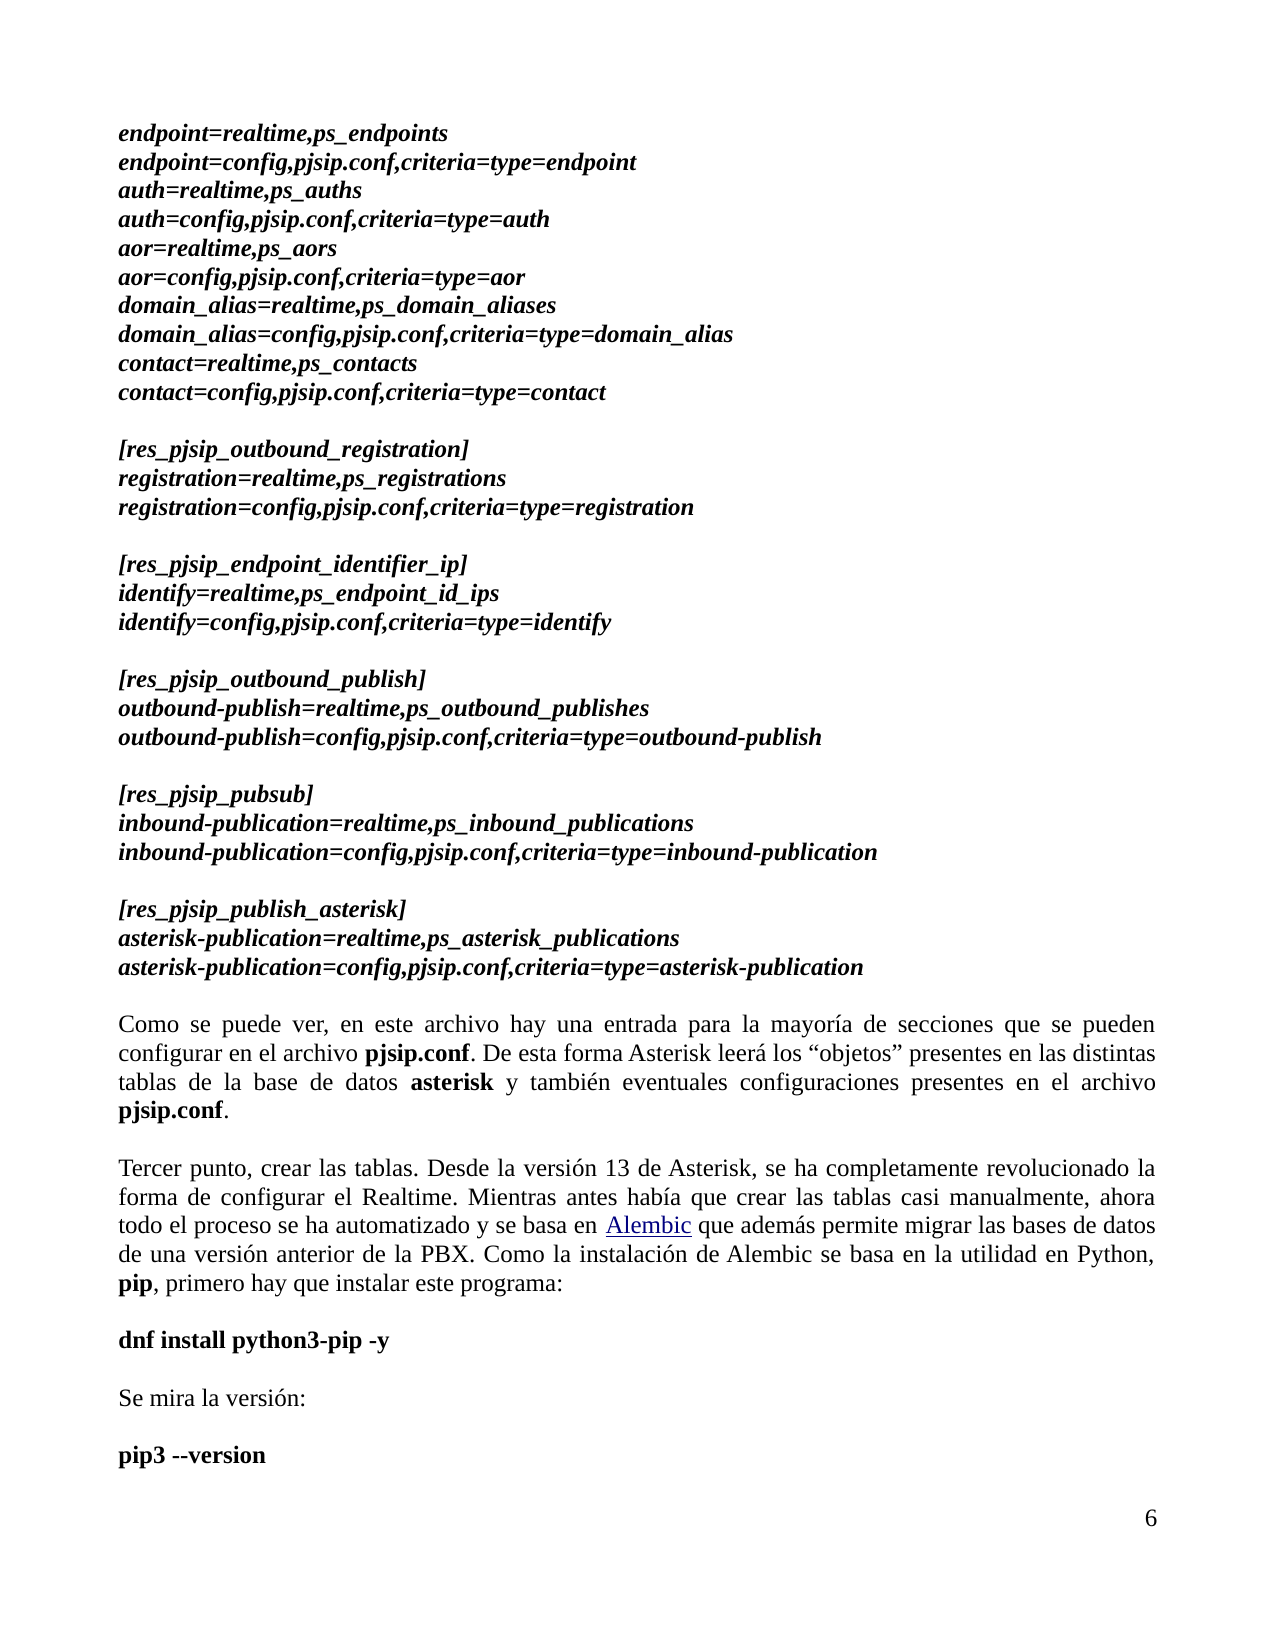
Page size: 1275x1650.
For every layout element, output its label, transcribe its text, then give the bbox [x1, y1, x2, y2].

text auth=realtime,ps_auths [118, 176, 1157, 204]
text Se mira la versión: [118, 1383, 1157, 1412]
text auth=config,pjsip.conf,criteria=type=auth [118, 204, 1157, 233]
text inbound-publication=config,pjsip.conf,criteria=type=inbound-publication [118, 837, 1157, 866]
text Tercer punto, crear las tablas. Desde la versión 13 de Asterisk, se ha completamente revolucionado la forma de configurar el Realtime. Mientras antes había que crear las tablas casi manualmente, ahora todo el proceso se ha automatizado y se basa en Alembic que además permite migrar las bases de datos de una versión anterior de la PBX. Como la instalación de Alembic se basa en la utilidad en Python, pip, primero hay que instalar este programa: [118, 1153, 1157, 1297]
text outbound-publish=realtime,ps_outbound_publishes [118, 693, 1157, 722]
text aor=config,pjsip.conf,criteria=type=aor [118, 262, 1157, 291]
text contact=realtime,ps_contacts [118, 348, 1157, 377]
text identify=config,pjsip.conf,criteria=type=identify [118, 607, 1157, 636]
text [res_pjsip_outbound_registration] [118, 434, 1157, 463]
text dnf install python3-pip -y [118, 1326, 1157, 1354]
text endpoint=config,pjsip.conf,criteria=type=endpoint [118, 147, 1157, 176]
text [res_pjsip_publish_asterisk] [118, 894, 1157, 923]
text outbound-publish=config,pjsip.conf,criteria=type=outbound-publish [118, 722, 1157, 751]
text contact=config,pjsip.conf,criteria=type=contact [118, 377, 1157, 406]
text endpoint=realtime,ps_endpoints [118, 118, 1157, 147]
text inbound-publication=realtime,ps_inbound_publications [118, 808, 1157, 837]
text aor=realtime,ps_aors [118, 233, 1157, 262]
text pip3 --version [118, 1441, 1157, 1469]
text registration=realtime,ps_registrations [118, 463, 1157, 492]
text asterisk-publication=realtime,ps_asterisk_publications [118, 923, 1157, 952]
text [res_pjsip_outbound_publish] [118, 664, 1157, 693]
text domain_alias=realtime,ps_domain_aliases [118, 291, 1157, 319]
text [res_pjsip_pubsub] [118, 779, 1157, 808]
text registration=config,pjsip.conf,criteria=type=registration [118, 492, 1157, 521]
text identify=realtime,ps_endpoint_id_ips [118, 578, 1157, 607]
text domain_alias=config,pjsip.conf,criteria=type=domain_alias [118, 319, 1157, 348]
text Como se puede ver, en este archivo hay una entrada para la mayoría de secciones que se pueden configurar en el archivo pjsip.conf. De esta forma Asterisk leerá los “objetos” presentes en las distintas tablas de la base de datos asterisk y también eventuales configuraciones presentes en el archivo pjsip.conf. [118, 1009, 1157, 1124]
text [res_pjsip_endpoint_identifier_ip] [118, 549, 1157, 578]
text asterisk-publication=config,pjsip.conf,criteria=type=asterisk-publication [118, 952, 1157, 981]
